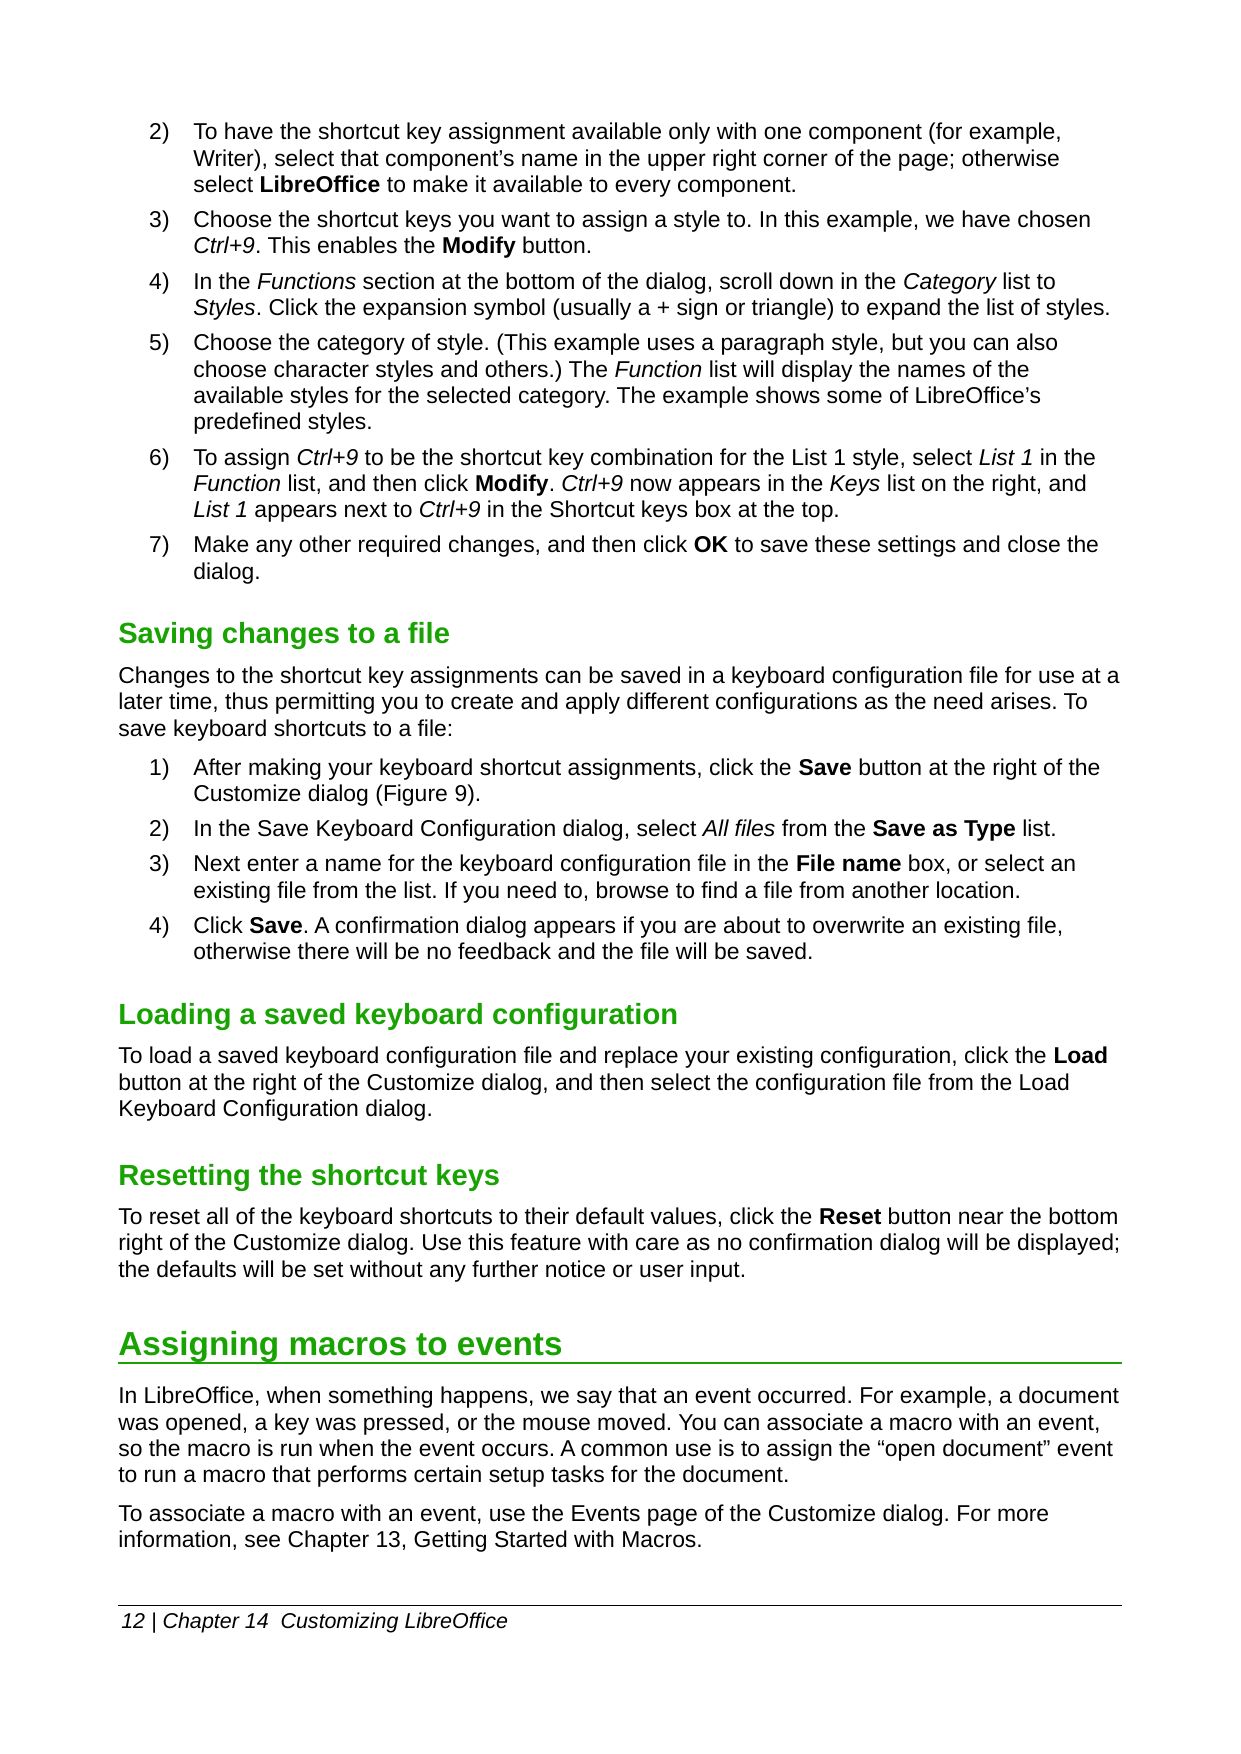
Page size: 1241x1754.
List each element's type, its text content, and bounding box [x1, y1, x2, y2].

subtitle Loading a saved keyboard configuration [118, 997, 1122, 1031]
list After making your keyboard shortcut assignments, click the Save button at the right of the Customize dialog (Figure 9). [169, 753, 1122, 806]
list Next enter a name for the keyboard configuration file in the File name box, or select an existing file from the list. If you need to, browse to find a file from another location. [169, 850, 1122, 903]
subtitle Assigning macros to events [118, 1324, 1122, 1362]
subtitle Resetting the shortcut keys [118, 1157, 1122, 1191]
list To have the shortcut key assignment available only with one component (for example, Writer), select that component’s name in the upper right corner of the page; otherwise select LibreOffice to make it available to every component. [169, 118, 1122, 197]
text To load a saved keyboard configuration file and replace your existing configuration, click the Load button at the right of the Customize dialog, and then select the configuration file from the Load Keyboard Configuration dialog. [118, 1042, 1122, 1121]
list In the Save Keyboard Configuration dialog, select All files from the Save as Type list. [169, 815, 1122, 841]
list Click Save. A confirmation dialog appears if you are about to overwrite an existing file, otherwise there will be no feedback and the file will be saved. [169, 912, 1122, 964]
list Choose the shortcut keys you want to assign a style to. In this example, we have chosen Ctrl+9. This enables the Modify button. [169, 206, 1122, 259]
list Changes to the shortcut key assignments can be saved in a keyboard configuration file for use at a later time, thus permitting you to create and apply different configurations as the need arises. To save keyboard shortcuts to a file: [118, 662, 1122, 741]
list Choose the category of style. (This example uses a paragraph style, but you can also choose character styles and others.) The Function list will display the names of the available styles for the selected category. The example shows some of LibreOffice’s predefined styles. [169, 329, 1122, 434]
subtitle Saving changes to a file [118, 617, 1122, 650]
text To reset all of the keyboard shortcuts to their default values, click the Reset button near the bottom right of the Customize dialog. Use this feature with care as no confirmation dialog will be displayed; the defaults will be set without any further notice or user input. [118, 1203, 1122, 1282]
list In the Functions section at the bottom of the dialog, scroll down in the Category list to Styles. Click the expansion symbol (usually a + sign or triangle) to expand the list of styles. [169, 268, 1122, 320]
list To assign Ctrl+9 to be the shortcut key combination for the List 1 style, select List 1 in the Function list, and then click Modify. Ctrl+9 now appears in the Keys list on the right, and List 1 appears next to Ctrl+9 in the Shortcut keys box at the top. [169, 443, 1122, 522]
list Make any other required changes, and then click OK to save these settings and close the dialog. [169, 531, 1122, 584]
text In LibreOffice, when something happens, we say that an event occurred. For example, a document was opened, a key was pressed, or the mouse moved. You can associate a macro with an event, so the macro is run when the event occurs. A common use is to assign the “open document” event to run a macro that performs certain setup tasks for the document. [118, 1382, 1122, 1487]
text To associate a macro with an event, use the Events page of the Customize dialog. For more information, see Chapter 13, Getting Started with Macros. [118, 1500, 1122, 1553]
